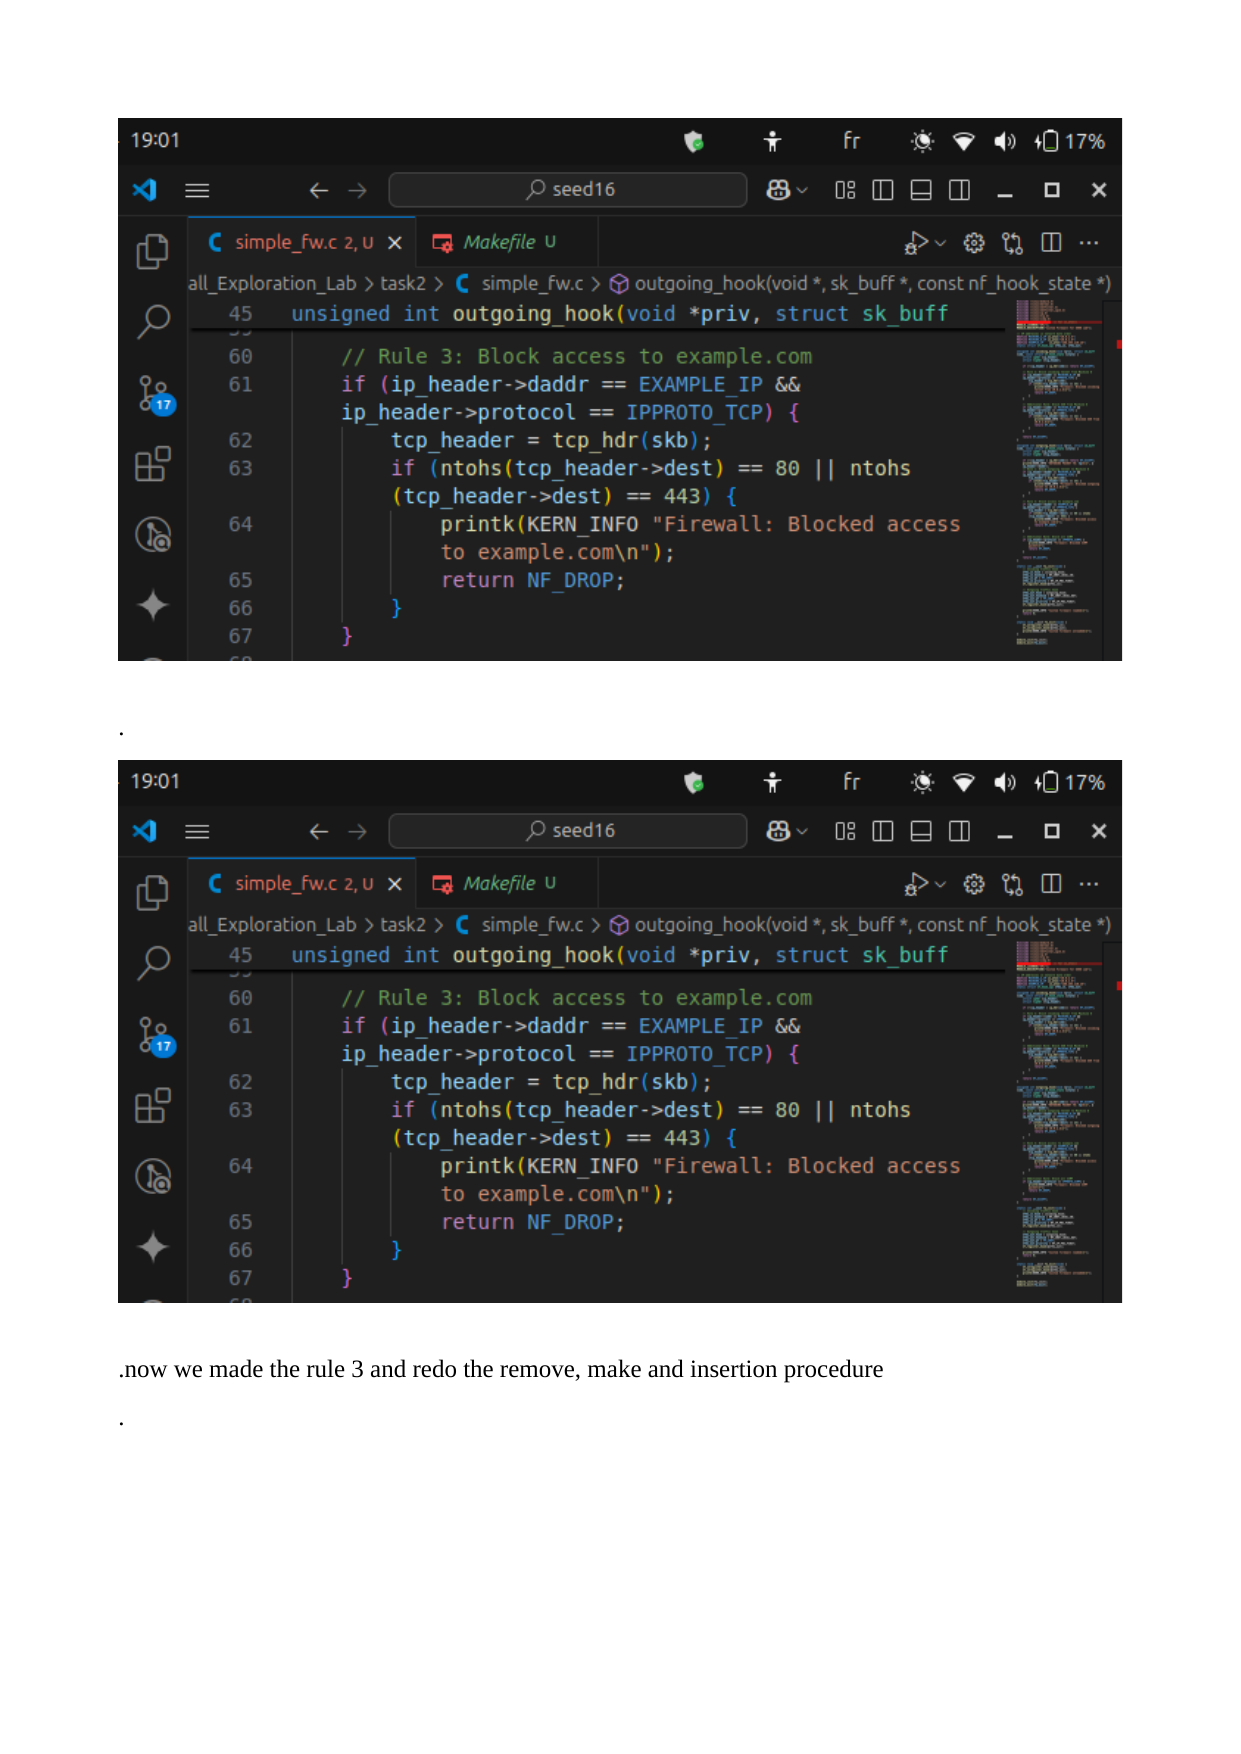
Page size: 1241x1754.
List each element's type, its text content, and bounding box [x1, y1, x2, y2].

text .now we made the rule 3 and redo the remove, make and insertion procedure [118, 1354, 1122, 1383]
text . [118, 712, 1122, 741]
picture [118, 760, 1123, 1303]
picture [118, 118, 1123, 661]
text . [118, 1402, 1122, 1431]
